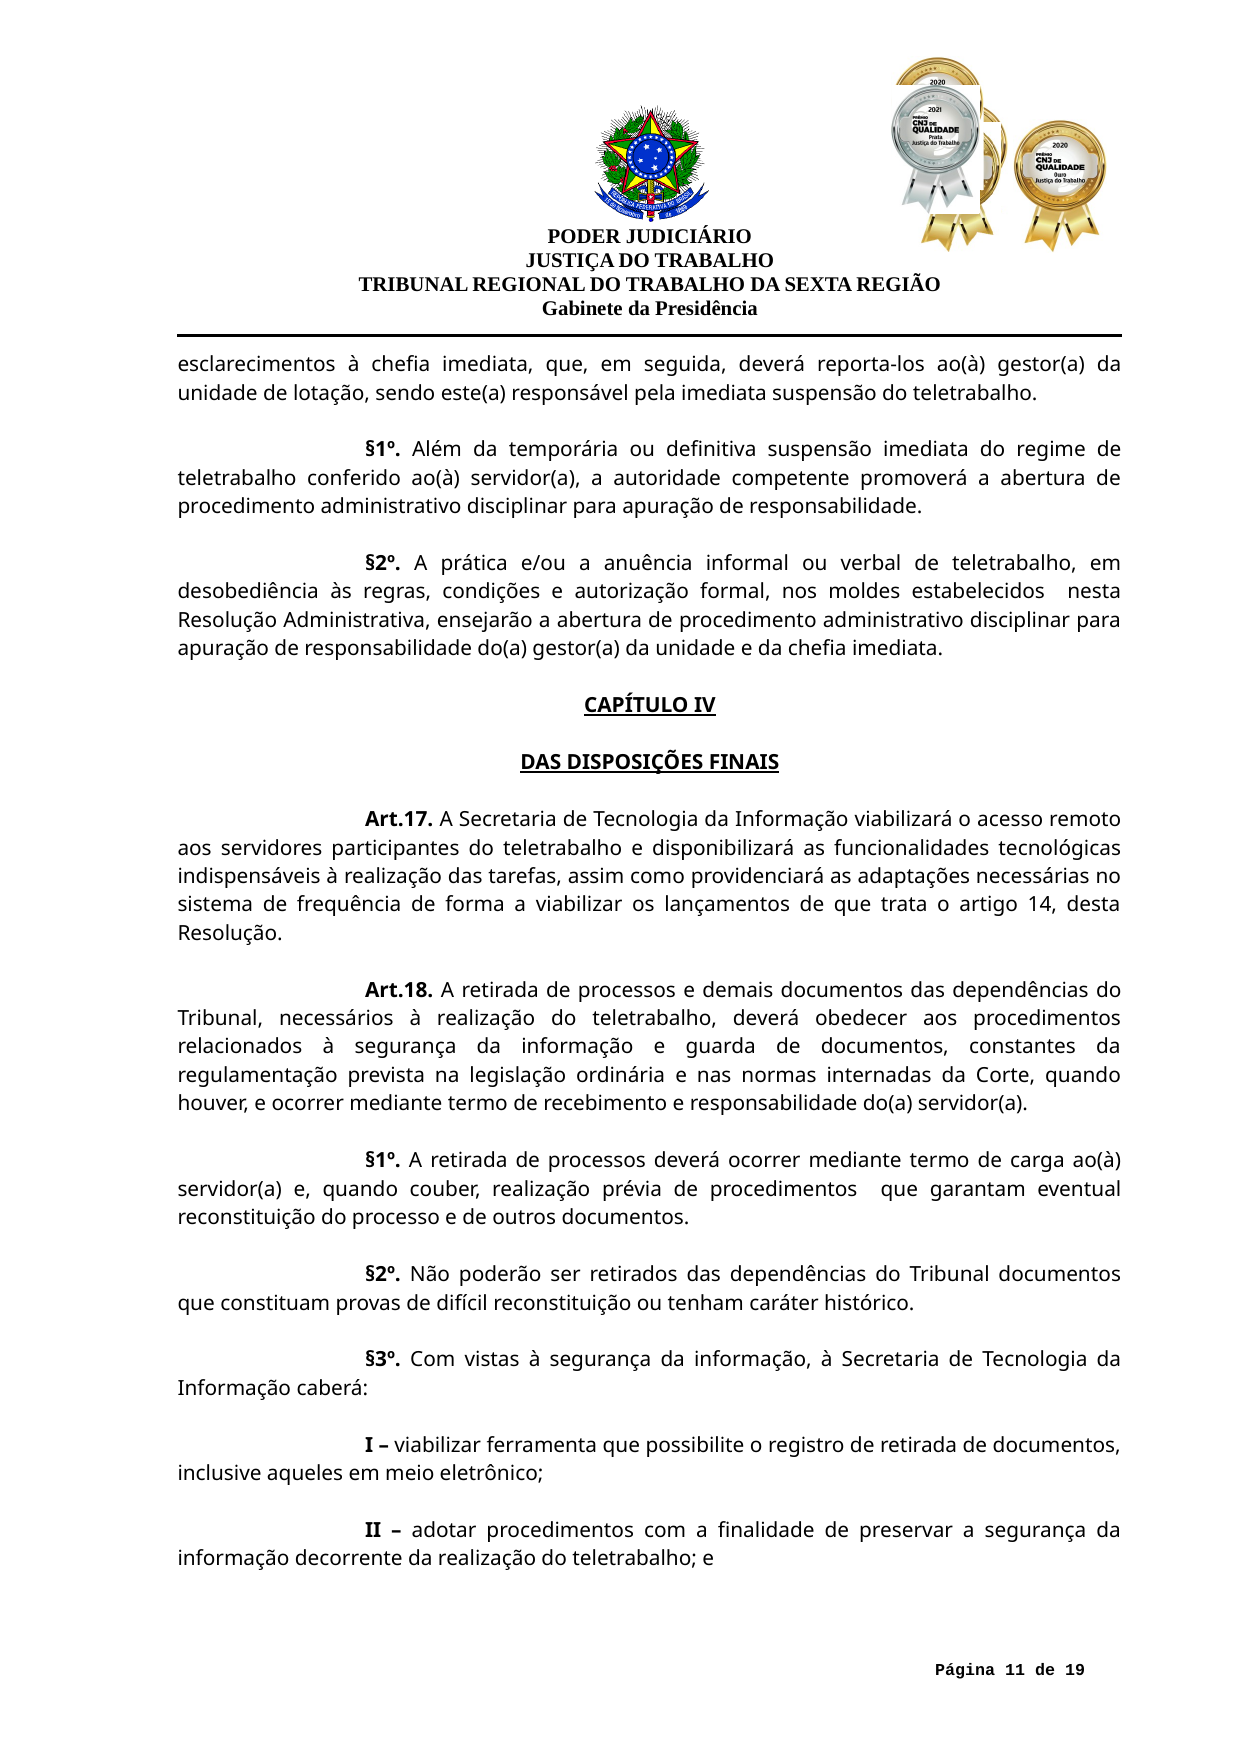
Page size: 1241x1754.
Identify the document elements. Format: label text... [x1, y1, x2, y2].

text DAS DISPOSIÇÕES FINAIS [177, 747, 1122, 776]
text §3º. Com vistas à segurança da informação, à Secretaria de Tecnologia da Informação caberá: [177, 1344, 1122, 1401]
picture [588, 102, 712, 224]
picture [891, 56, 1008, 252]
text esclarecimentos à chefia imediata, que, em seguida, deverá reporta-los ao(à) gestor(a) da unidade de lotação, sendo este(a) responsável pela imediata suspensão do teletrabalho. [177, 349, 1122, 406]
text Art.18. A retirada de processos e demais documentos das dependências do Tribunal, necessários à realização do teletrabalho, deverá obedecer aos procedimentos relacionados à segurança da informação e guarda de documentos, constantes da regulamentação prevista na legislação ordinária e nas normas internadas da Corte, quando houver, e ocorrer mediante termo de recebimento e responsabilidade do(a) servidor(a). [177, 975, 1122, 1117]
text CAPÍTULO IV [177, 690, 1122, 719]
text §2º. A prática e/ou a anuência informal ou verbal de teletrabalho, em desobediência às regras, condições e autorização formal, nos moldes estabelecidos nesta Resolução Administrativa, ensejarão a abertura de procedimento administrativo disciplinar para apuração de responsabilidade do(a) gestor(a) da unidade e da chefia imediata. [177, 548, 1122, 662]
text §1º. Além da temporária ou definitiva suspensão imediata do regime de teletrabalho conferido ao(à) servidor(a), a autoridade competente promoverá a abertura de procedimento administrativo disciplinar para apuração de responsabilidade. [177, 434, 1122, 520]
text §1º. A retirada de processos deverá ocorrer mediante termo de carga ao(à) servidor(a) e, quando couber, realização prévia de procedimentos que garantam eventual reconstituição do processo e de outros documentos. [177, 1145, 1122, 1231]
text §2º. Não poderão ser retirados das dependências do Tribunal documentos que constituam provas de difícil reconstituição ou tenham caráter histórico. [177, 1259, 1122, 1316]
text II – adotar procedimentos com a finalidade de preservar a segurança da informação decorrente da realização do teletrabalho; e [177, 1515, 1122, 1572]
text Art.17. A Secretaria de Tecnologia da Informação viabilizará o acesso remoto aos servidores participantes do teletrabalho e disponibilizará as funcionalidades tecnológicas indispensáveis à realização das tarefas, assim como providenciará as adaptações necessárias no sistema de frequência de forma a viabilizar os lançamentos de que trata o artigo 14, desta Resolução. [177, 804, 1122, 946]
picture [1013, 119, 1107, 253]
text I – viabilizar ferramenta que possibilite o registro de retirada de documentos, inclusive aqueles em meio eletrônico; [177, 1430, 1122, 1487]
